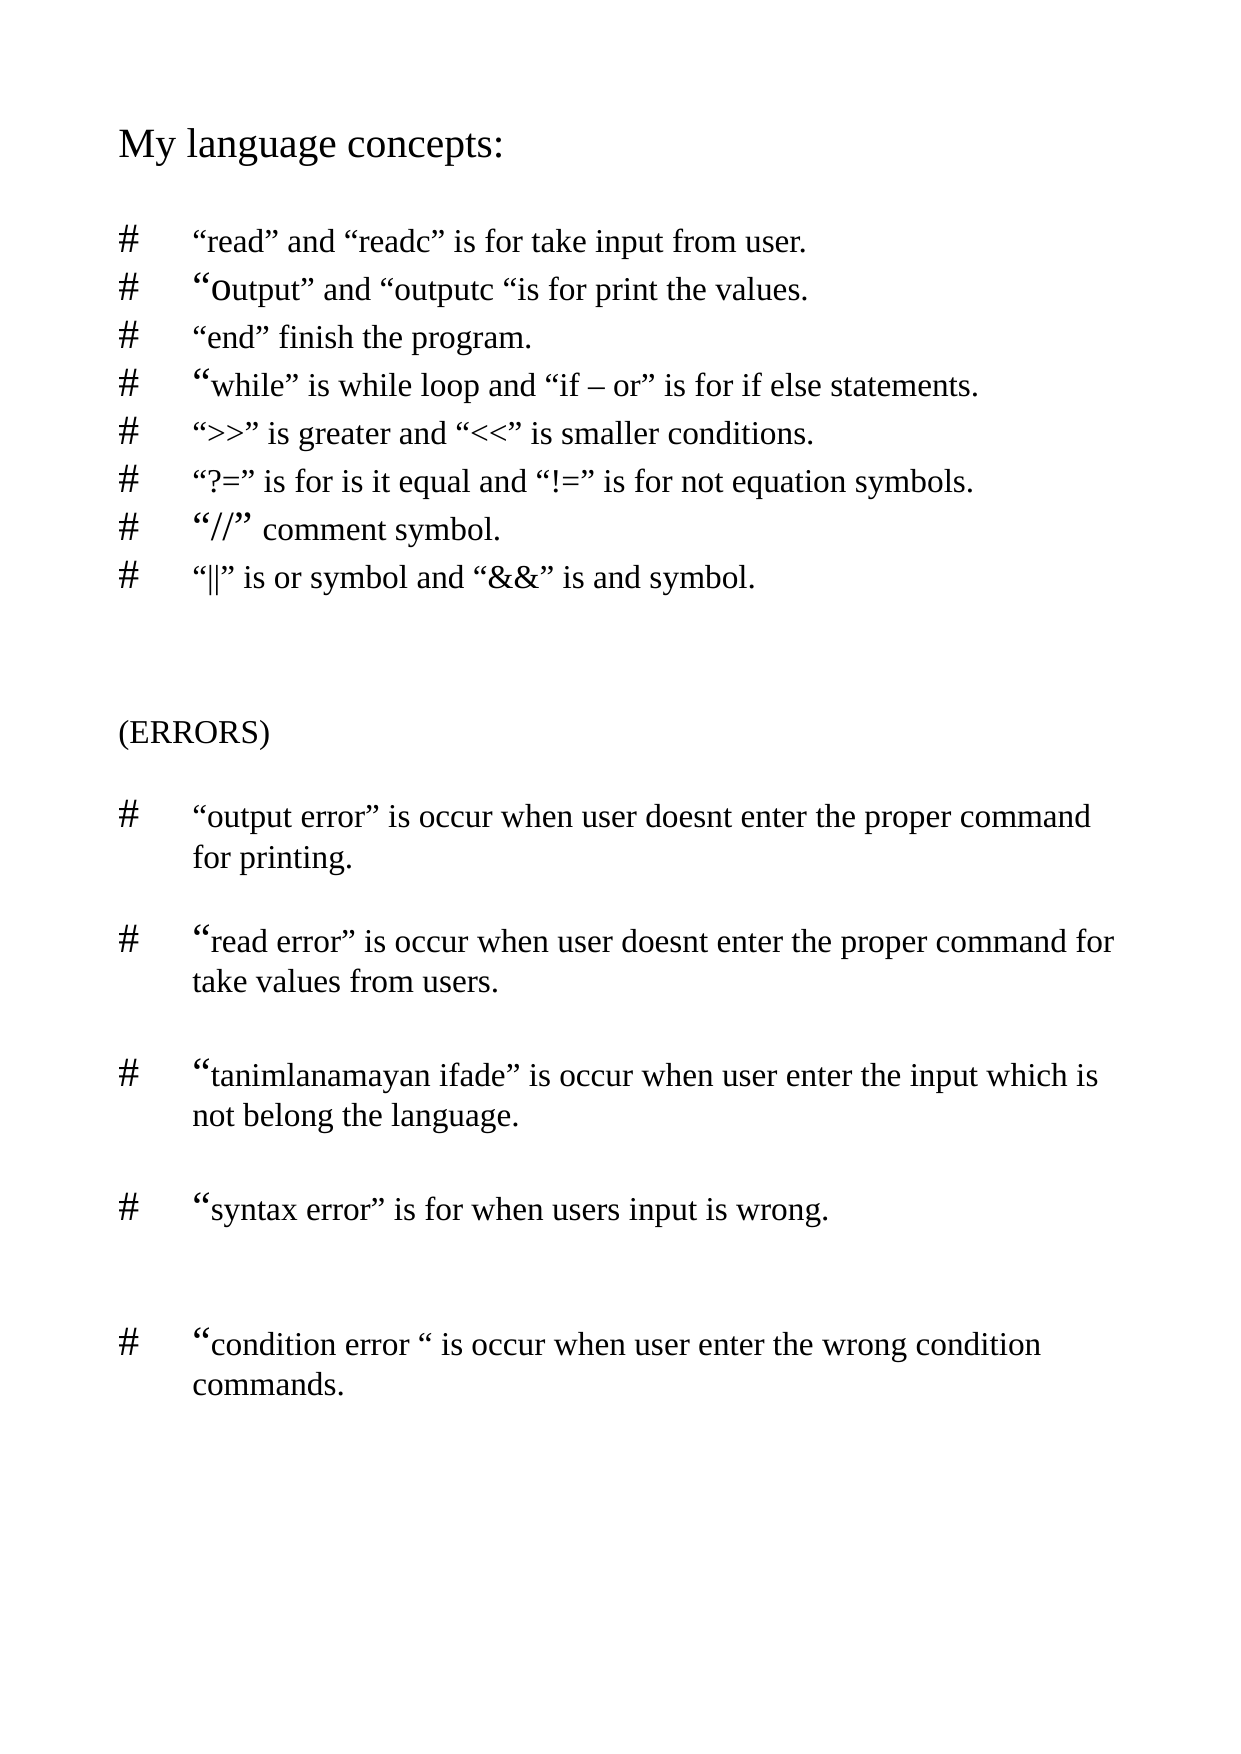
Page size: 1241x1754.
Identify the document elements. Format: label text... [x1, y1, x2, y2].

text # “?=” is for is it equal and “!=” is for not equation symbols. [118, 453, 1122, 501]
text # “read” and “readc” is for take input from user. [118, 214, 1122, 262]
text (ERRORS) [118, 712, 1122, 751]
text # “while” is while loop and “if – or” is for if else statements. [118, 358, 1122, 406]
text # “tanimlanamayan ifade” is occur when user enter the input which is not belong the language. [118, 1048, 1122, 1134]
text # “output error” is occur when user doesnt enter the proper command [118, 789, 1122, 837]
text # “syntax error” is for when users input is wrong. [118, 1182, 1122, 1230]
text # “//” comment symbol. [118, 501, 1122, 549]
text # “output” and “outputc “is for print the values. [118, 262, 1122, 310]
text # “||” is or symbol and “&&” is and symbol. [118, 549, 1122, 597]
text # “read error” is occur when user doesnt enter the proper command for take values from users. [118, 913, 1122, 1000]
text # “end” finish the program. [118, 310, 1122, 358]
text for printing. [118, 837, 1122, 875]
text My language concepts: [118, 118, 1122, 166]
text # “condition error “ is occur when user enter the wrong condition commands. [118, 1316, 1122, 1402]
text # “>>” is greater and “<<” is smaller conditions. [118, 406, 1122, 453]
